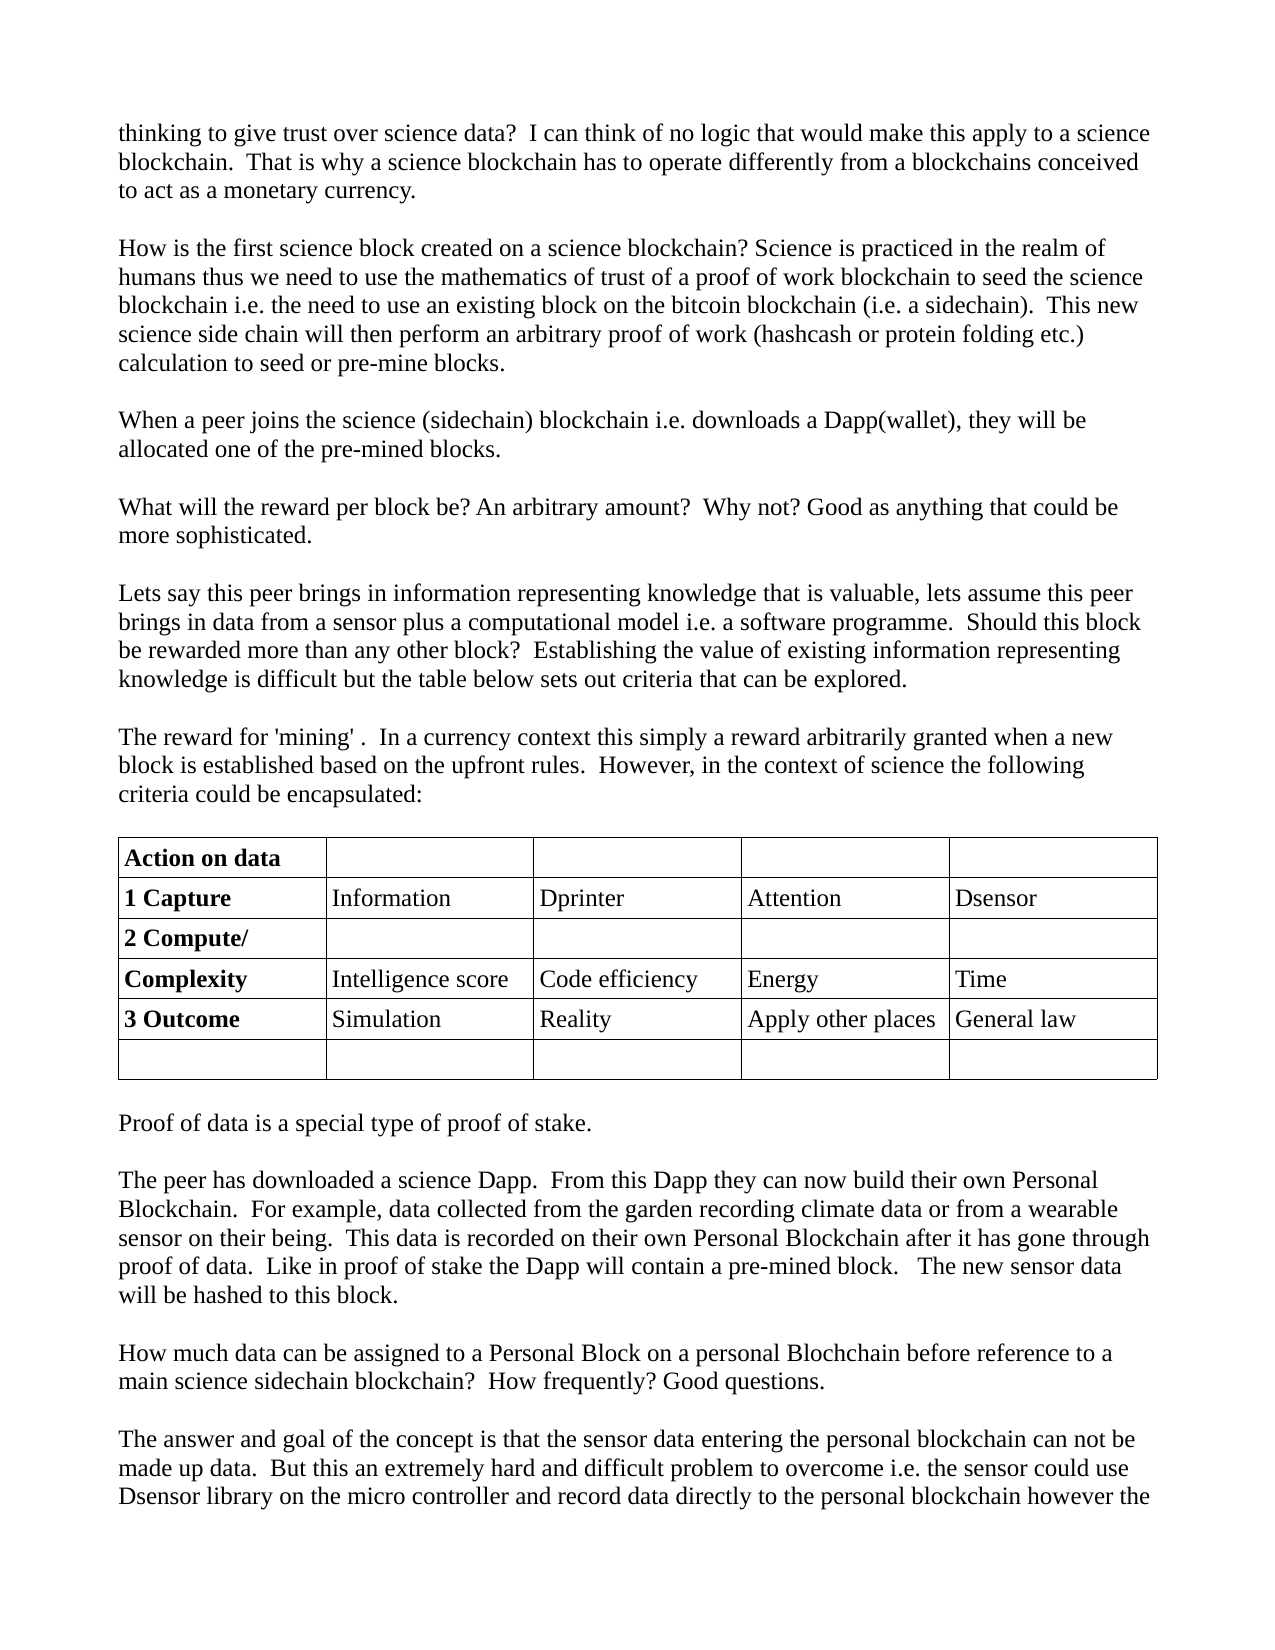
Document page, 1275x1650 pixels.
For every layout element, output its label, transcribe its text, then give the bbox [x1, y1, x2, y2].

table_cell 1 Capture [119, 878, 326, 917]
text The reward for 'mining' . In a currency context this simply a reward arbitrarily granted when a new block is established based on the upfront rules. However, in the context of science the following criteria could be encapsulated: [118, 722, 1157, 808]
table_header [742, 838, 949, 877]
table_cell Complexity [119, 959, 326, 998]
table_cell [327, 1040, 533, 1079]
table_header Action on data [119, 838, 326, 877]
table_cell [950, 1040, 1157, 1079]
table_cell 2 Compute/ [119, 919, 326, 958]
table_header [534, 838, 741, 877]
table_cell 3 Outcome [119, 999, 326, 1038]
table_cell Simulation [327, 999, 533, 1038]
text What will the reward per block be? An arbitrary amount? Why not? Good as anything that could be more sophisticated. [118, 492, 1157, 549]
text How much data can be assigned to a Personal Block on a personal Blochchain before reference to a main science sidechain blockchain? How frequently? Good questions. [118, 1338, 1157, 1395]
table_cell [950, 919, 1157, 958]
table_cell [327, 919, 533, 958]
table_cell Dprinter [534, 878, 741, 917]
table_header [327, 838, 533, 877]
table_cell Attention [742, 878, 949, 917]
table_cell [534, 1040, 741, 1079]
table_cell [742, 919, 949, 958]
table_cell Intelligence score [327, 959, 533, 998]
table_cell Information [327, 878, 533, 917]
table_cell Dsensor [950, 878, 1157, 917]
table_cell Energy [742, 959, 949, 998]
table_cell Apply other places [742, 999, 949, 1038]
table_cell Reality [534, 999, 741, 1038]
table_cell [742, 1040, 949, 1079]
table_cell Time [950, 959, 1157, 998]
table_header [950, 838, 1157, 877]
text Proof of data is a special type of proof of stake. [118, 1108, 1157, 1136]
text How is the first science block created on a science blockchain? Science is practiced in the realm of humans thus we need to use the mathematics of trust of a proof of work blockchain to seed the science blockchain i.e. the need to use an existing block on the bitcoin blockchain (i.e. a sidechain). This new science side chain will then perform an arbitrary proof of work (hashcash or protein folding etc.) calculation to seed or pre-mine blocks. [118, 233, 1157, 377]
table_cell [534, 919, 741, 958]
text Lets say this peer brings in information representing knowledge that is valuable, lets assume this peer brings in data from a sensor plus a computational model i.e. a software programme. Should this block be rewarded more than any other block? Establishing the value of existing information representing knowledge is difficult but the table below sets out criteria that can be explored. [118, 578, 1157, 693]
text When a peer joins the science (sidechain) blockchain i.e. downloads a Dapp(wallet), they will be allocated one of the pre-mined blocks. [118, 406, 1157, 463]
text The peer has downloaded a science Dapp. From this Dapp they can now build their own Personal Blockchain. For example, data collected from the garden recording climate data or from a wearable sensor on their being. This data is recorded on their own Personal Blockchain after it has gone through proof of data. Like in proof of stake the Dapp will contain a pre-mined block. The new sensor data will be hashed to this block. [118, 1165, 1157, 1309]
table_cell General law [950, 999, 1157, 1038]
table_cell Code efficiency [534, 959, 741, 998]
text The answer and goal of the concept is that the sensor data entering the personal blockchain can not be made up data. But this an extremely hard and difficult problem to overcome i.e. the sensor could use Dsensor library on the micro controller and record data directly to the personal blockchain however the [118, 1424, 1157, 1510]
table_cell [119, 1040, 326, 1079]
text thinking to give trust over science data? I can think of no logic that would make this apply to a science blockchain. That is why a science blockchain has to operate differently from a blockchains conceived to act as a monetary currency. [118, 118, 1157, 204]
